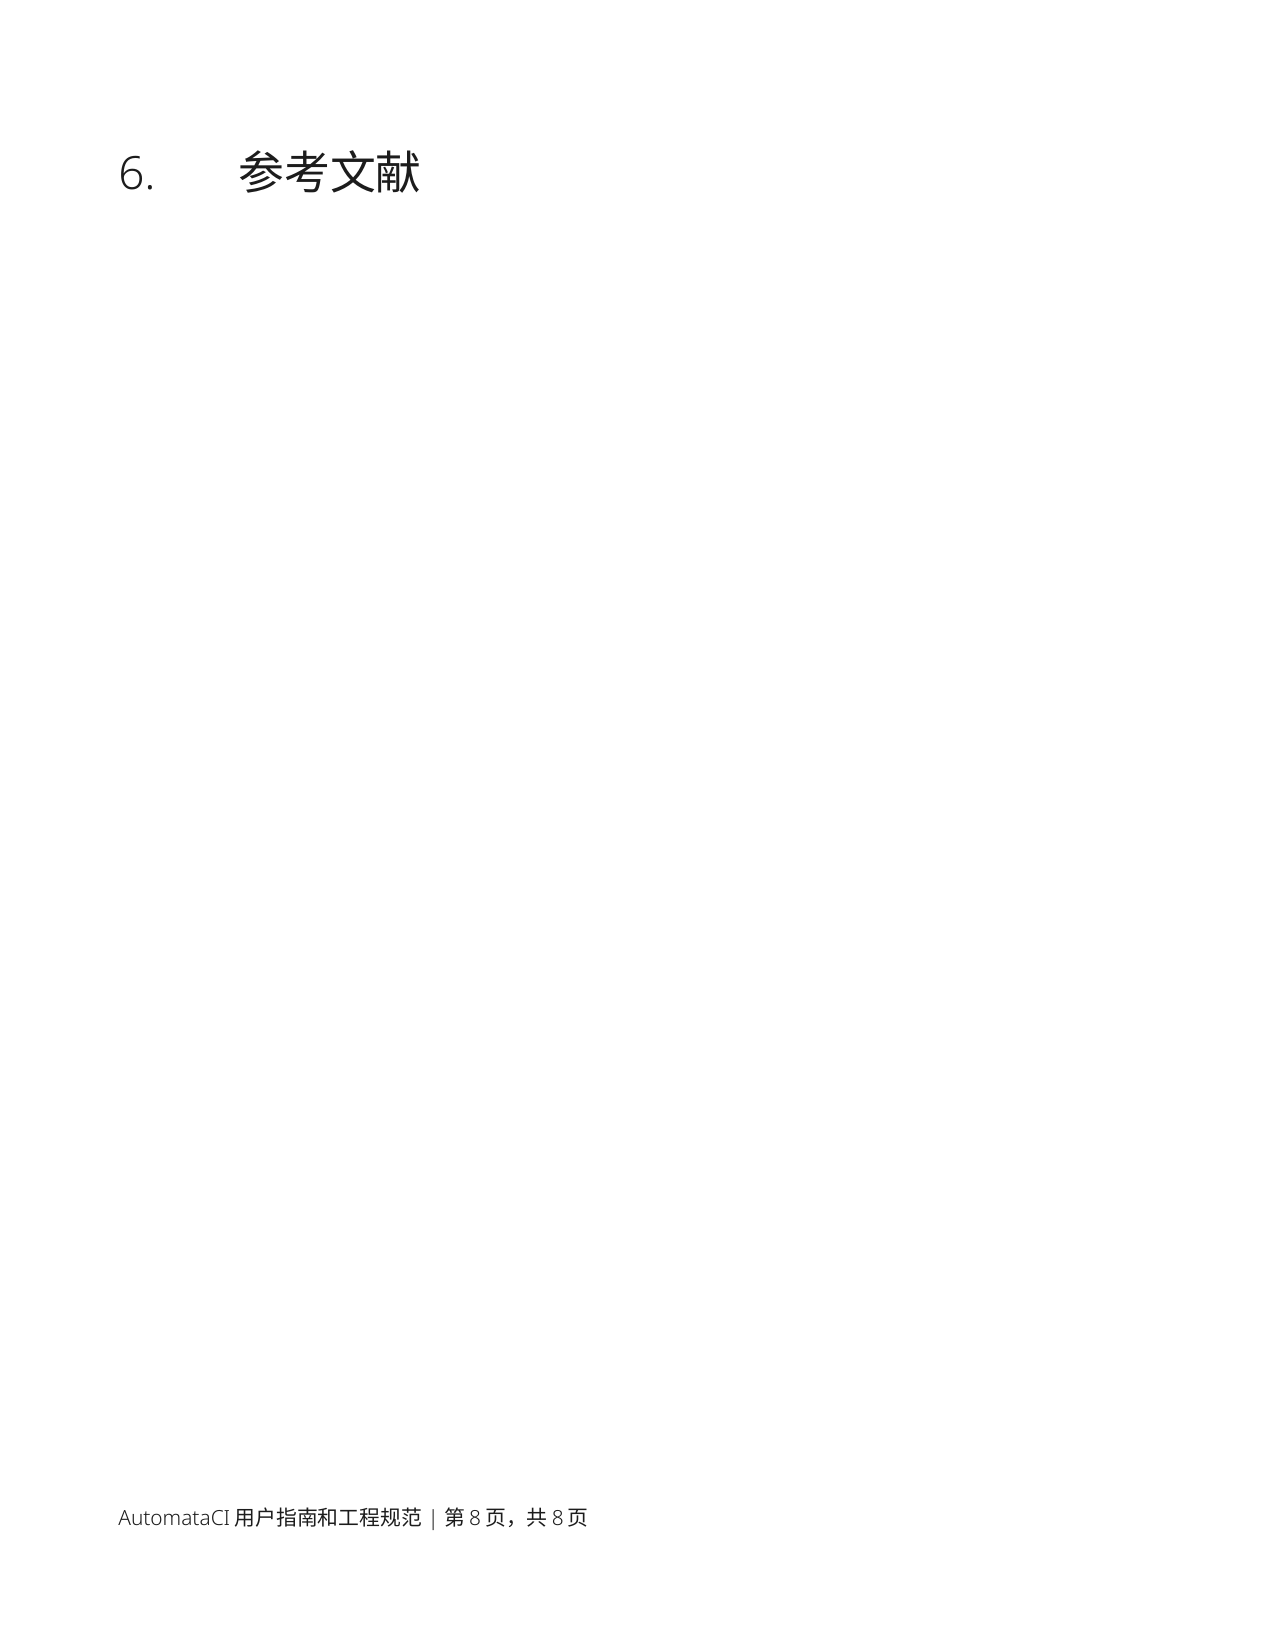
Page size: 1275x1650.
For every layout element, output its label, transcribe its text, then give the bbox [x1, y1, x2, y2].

subtitle 参考文献 [118, 136, 1157, 203]
